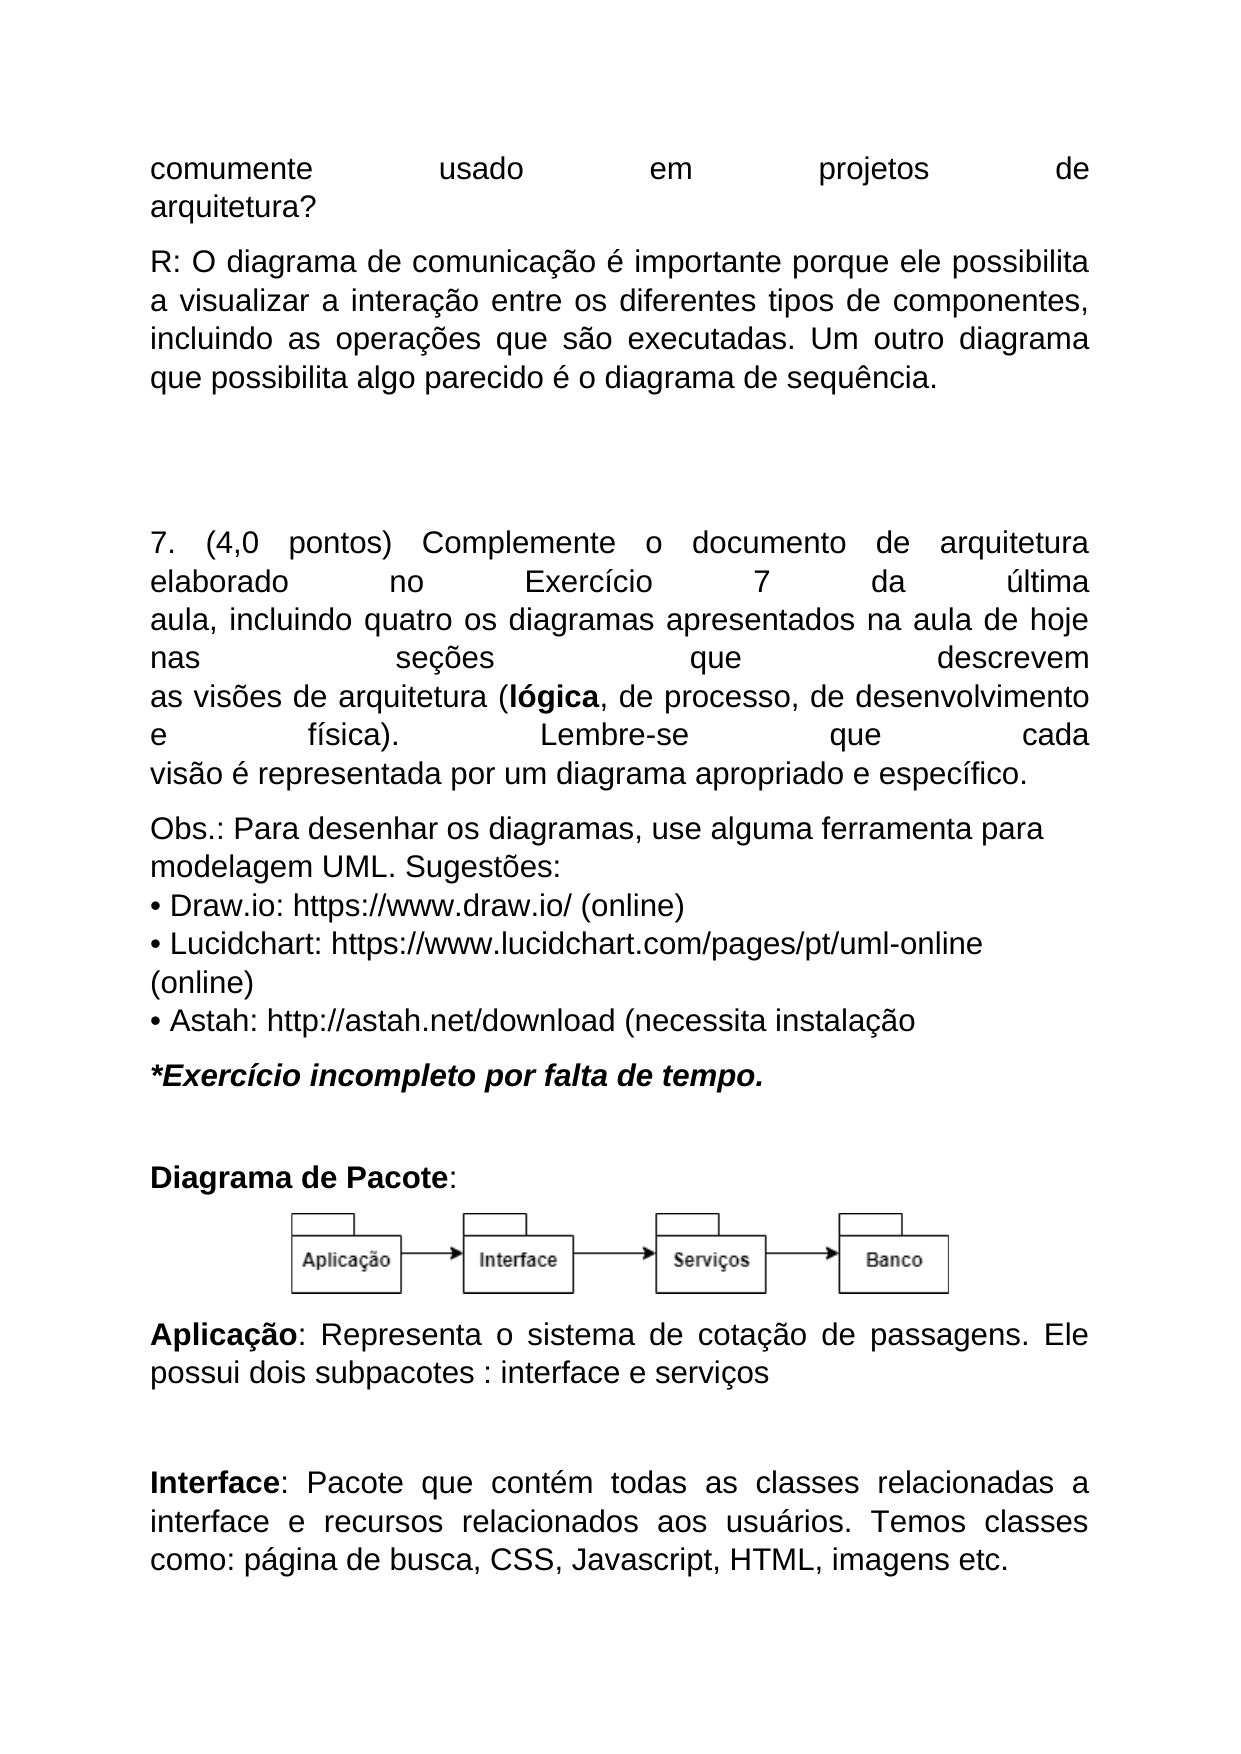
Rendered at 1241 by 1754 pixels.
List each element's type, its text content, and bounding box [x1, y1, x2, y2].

text Interface: Pacote que contém todas as classes relacionadas a interface e recursos relacionados aos usuários. Temos classes como: página de busca, CSS, Javascript, HTML, imagens etc. [150, 1464, 1090, 1577]
text Diagrama de Pacote: [150, 1159, 1090, 1195]
text 7. (4,0 pontos) Complemente o documento de arquitetura elaborado no Exercício 7 da última aula, incluindo quatro os diagramas apresentados na aula de hoje nas seções que descrevem as visões de arquitetura (lógica, de processo, de desenvolvimento e física). Lembre-se que cada visão é representada por um diagrama apropriado e específico. [150, 524, 1090, 791]
text comumente usado em projetos de arquitetura? [150, 150, 1090, 224]
text R: O diagrama de comunicação é importante porque ele possibilita a visualizar a interação entre os diferentes tipos de componentes, incluindo as operações que são executadas. Um outro diagrama que possibilita algo parecido é o diagrama de sequência. [150, 243, 1090, 395]
text Aplicação: Representa o sistema de cotação de passagens. Ele possui dois subpacotes : interface e serviços [150, 1316, 1090, 1390]
text Obs.: Para desenhar os diagramas, use alguma ferramenta para modelagem UML. Sugestões: • Draw.io: https://www.draw.io/ (online) • Lucidchart: https://www.lucidchart.com/pages/pt/uml-online (online) • Astah: http://astah.net/download (necessita instalação [150, 810, 1090, 1038]
picture [291, 1213, 949, 1294]
text *Exercício incompleto por falta de tempo. [150, 1057, 1090, 1093]
